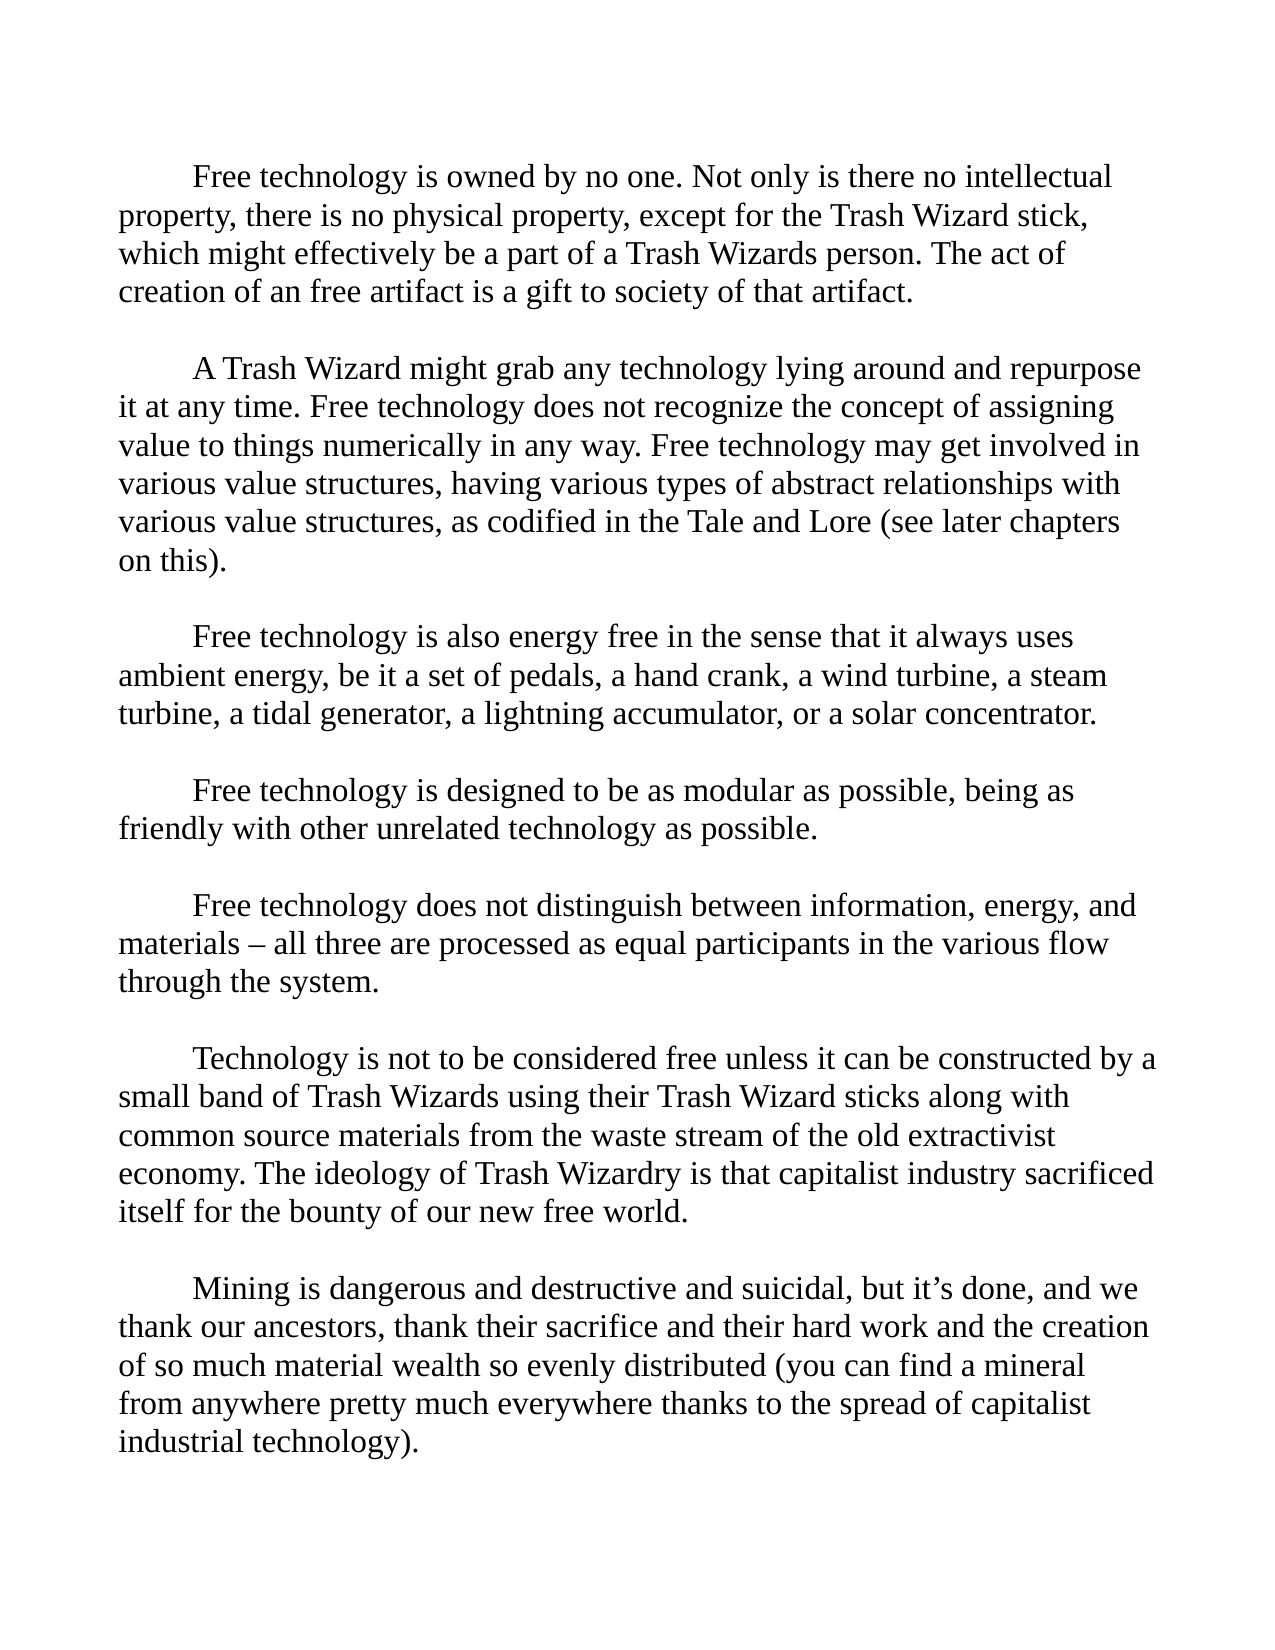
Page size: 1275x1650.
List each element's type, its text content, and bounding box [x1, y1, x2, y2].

text Technology is not to be considered free unless it can be constructed by a small band of Trash Wizards using their Trash Wizard sticks along with common source materials from the waste stream of the old extractivist economy. The ideology of Trash Wizardry is that capitalist industry sacrificed itself for the bounty of our new free world. [118, 1038, 1157, 1230]
text Free technology is designed to be as modular as possible, being as friendly with other unrelated technology as possible. [118, 770, 1157, 846]
text Mining is dangerous and destructive and suicidal, but it’s done, and we thank our ancestors, thank their sacrifice and their hard work and the creation of so much material wealth so evenly distributed (you can find a mineral from anywhere pretty much everywhere thanks to the spread of capitalist industrial technology). [118, 1268, 1157, 1460]
text A Trash Wizard might grab any technology lying around and repurpose it at any time. Free technology does not recognize the concept of assigning value to things numerically in any way. Free technology may get involved in various value structures, having various types of abstract relationships with various value structures, as codified in the Tale and Lore (see later chapters on this). [118, 348, 1157, 578]
text Free technology is owned by no one. Not only is there no intellectual property, there is no physical property, except for the Trash Wizard stick, which might effectively be a part of a Trash Wizards person. The act of creation of an free artifact is a gift to society of that artifact. [118, 156, 1157, 310]
text Free technology does not distinguish between information, energy, and materials – all three are processed as equal participants in the various flow through the system. [118, 885, 1157, 1000]
text Free technology is also energy free in the sense that it always uses ambient energy, be it a set of pedals, a hand crank, a wind turbine, a steam turbine, a tidal generator, a lightning accumulator, or a solar concentrator. [118, 616, 1157, 731]
